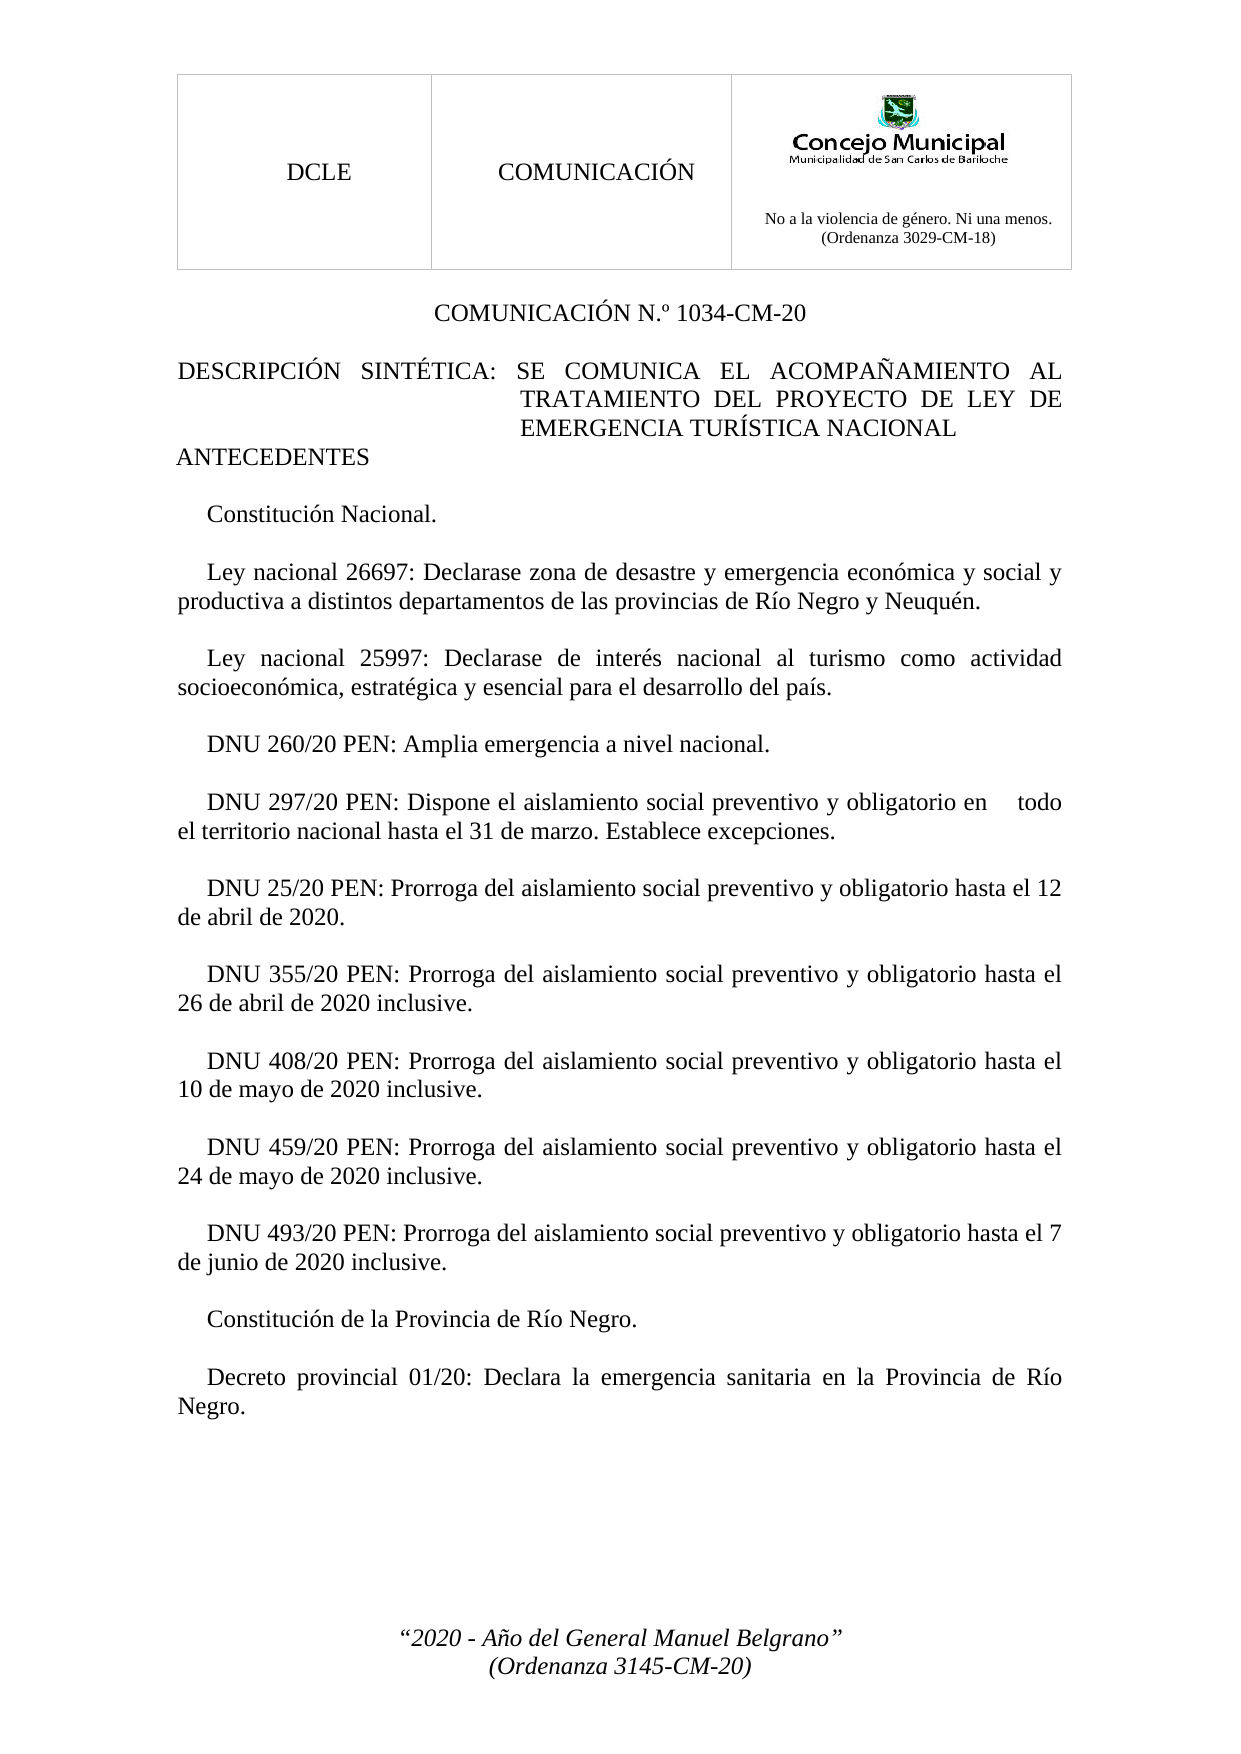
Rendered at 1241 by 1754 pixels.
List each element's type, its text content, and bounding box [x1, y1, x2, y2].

text DNU 355/20 PEN: Prorroga del aislamiento social preventivo y obligatorio hasta el 26 de abril de 2020 inclusive. [177, 959, 1063, 1017]
text Ley nacional 26697: Declarase zona de desastre y emergencia económica y social y productiva a distintos departamentos de las provincias de Río Negro y Neuquén. [177, 557, 1063, 614]
text ANTECEDENTES [176, 442, 1063, 471]
text Constitución de la Provincia de Río Negro. [177, 1304, 1063, 1333]
text Decreto provincial 01/20: Declara la emergencia sanitaria en la Provincia de Río Negro. [177, 1362, 1063, 1419]
text DESCRIPCIÓN SINTÉTICA: SE COMUNICA EL ACOMPAÑAMIENTO AL TRATAMIENTO DEL PROYECTO DE LEY DE EMERGENCIA TURÍSTICA NACIONAL [177, 356, 1063, 442]
picture [775, 95, 1028, 169]
text DNU 260/20 PEN: Amplia emergencia a nivel nacional. [177, 729, 1063, 758]
text DNU 493/20 PEN: Prorroga del aislamiento social preventivo y obligatorio hasta el 7 de junio de 2020 inclusive. [177, 1218, 1063, 1276]
text DNU 25/20 PEN: Prorroga del aislamiento social preventivo y obligatorio hasta el 12 de abril de 2020. [177, 873, 1063, 931]
text Constitución Nacional. [177, 499, 1063, 528]
text DNU 297/20 PEN: Dispone el aislamiento social preventivo y obligatorio en todo el territorio nacional hasta el 31 de marzo. Establece excepciones. [177, 787, 1063, 844]
text Ley nacional 25997: Declarase de interés nacional al turismo como actividad socioeconómica, estratégica y esencial para el desarrollo del país. [177, 643, 1063, 701]
text COMUNICACIÓN N.º 1034-CM-20 [177, 298, 1063, 327]
text DNU 408/20 PEN: Prorroga del aislamiento social preventivo y obligatorio hasta el 10 de mayo de 2020 inclusive. [177, 1046, 1063, 1103]
text DNU 459/20 PEN: Prorroga del aislamiento social preventivo y obligatorio hasta el 24 de mayo de 2020 inclusive. [177, 1132, 1063, 1189]
